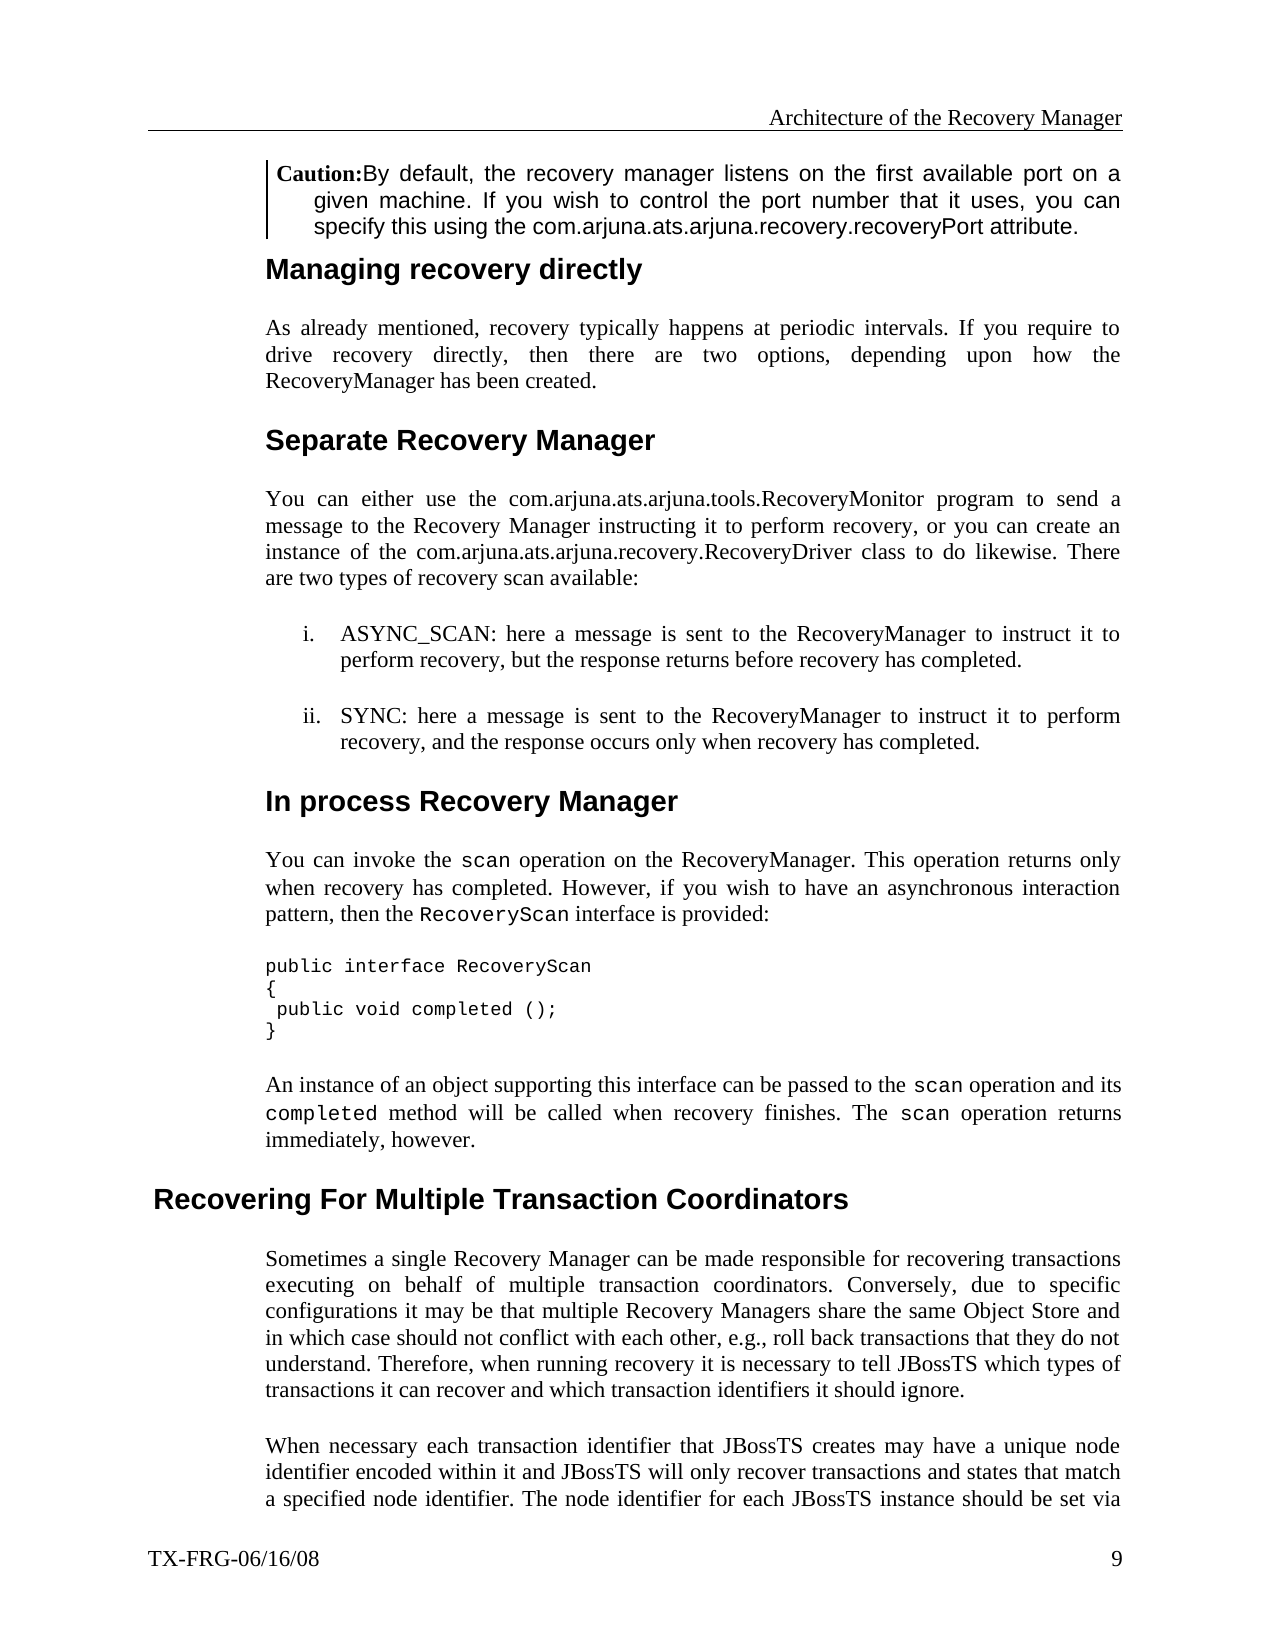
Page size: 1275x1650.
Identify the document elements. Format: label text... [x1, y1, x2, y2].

text public void completed (); [265, 1000, 1122, 1021]
subtitle In process Recovery Manager [153, 784, 1122, 817]
subtitle Recovering For Multiple Transaction Coordinators [153, 1182, 1122, 1216]
list ASYNC_SCAN: here a message is sent to the RecoveryManager to instruct it to perform recovery, but the response returns before recovery has completed. [303, 620, 1122, 673]
subtitle Separate Recovery Manager [153, 423, 1122, 456]
text When necessary each transaction identifier that JBossTS creates may have a unique node identifier encoded within it and JBossTS will only recover transactions and states that match a specified node identifier. The node identifier for each JBossTS instance should be set via [265, 1432, 1122, 1511]
list SYNC: here a message is sent to the RecoveryManager to instruct it to perform recovery, and the response occurs only when recovery has completed. [303, 702, 1122, 754]
text { [265, 978, 1122, 1000]
text As already mentioned, recovery typically happens at periodic intervals. If you require to drive recovery directly, then there are two options, depending upon how the RecoveryManager has been created. [265, 314, 1122, 393]
text } [265, 1021, 1122, 1042]
text Sometimes a single Recovery Manager can be made responsible for recovering transactions executing on behalf of multiple transaction coordinators. Conversely, due to specific configurations it may be that multiple Recovery Managers share the same Object Store and in which case should not conflict with each other, e.g., roll back transactions that they do not understand. Therefore, when running recovery it is necessary to tell JBossTS which types of transactions it can recover and which transaction identifiers it should ignore. [265, 1245, 1122, 1403]
subtitle Managing recovery directly [153, 252, 1084, 285]
text An instance of an object supporting this interface can be passed to the scan operation and its completed method will be called when recovery finishes. The scan operation returns immediately, however. [265, 1071, 1122, 1153]
text You can invoke the scan operation on the RecoveryManager. This operation returns only when recovery has completed. However, if you wish to have an asynchronous interaction pattern, then the RecoveryScan interface is provided: [265, 846, 1122, 928]
text public interface RecoveryScan [265, 957, 1122, 978]
text You can either use the com.arjuna.ats.arjuna.tools.RecoveryMonitor program to send a message to the Recovery Manager instructing it to perform recovery, or you can create an instance of the com.arjuna.ats.arjuna.recovery.RecoveryDriver class to do likewise. There are two types of recovery scan available: [265, 485, 1122, 591]
list By default, the recovery manager listens on the first available port on a given machine. If you wish to control the port number that it uses, you can specify this using the com.arjuna.ats.arjuna.recovery.recoveryPort attribute. [268, 160, 1122, 239]
